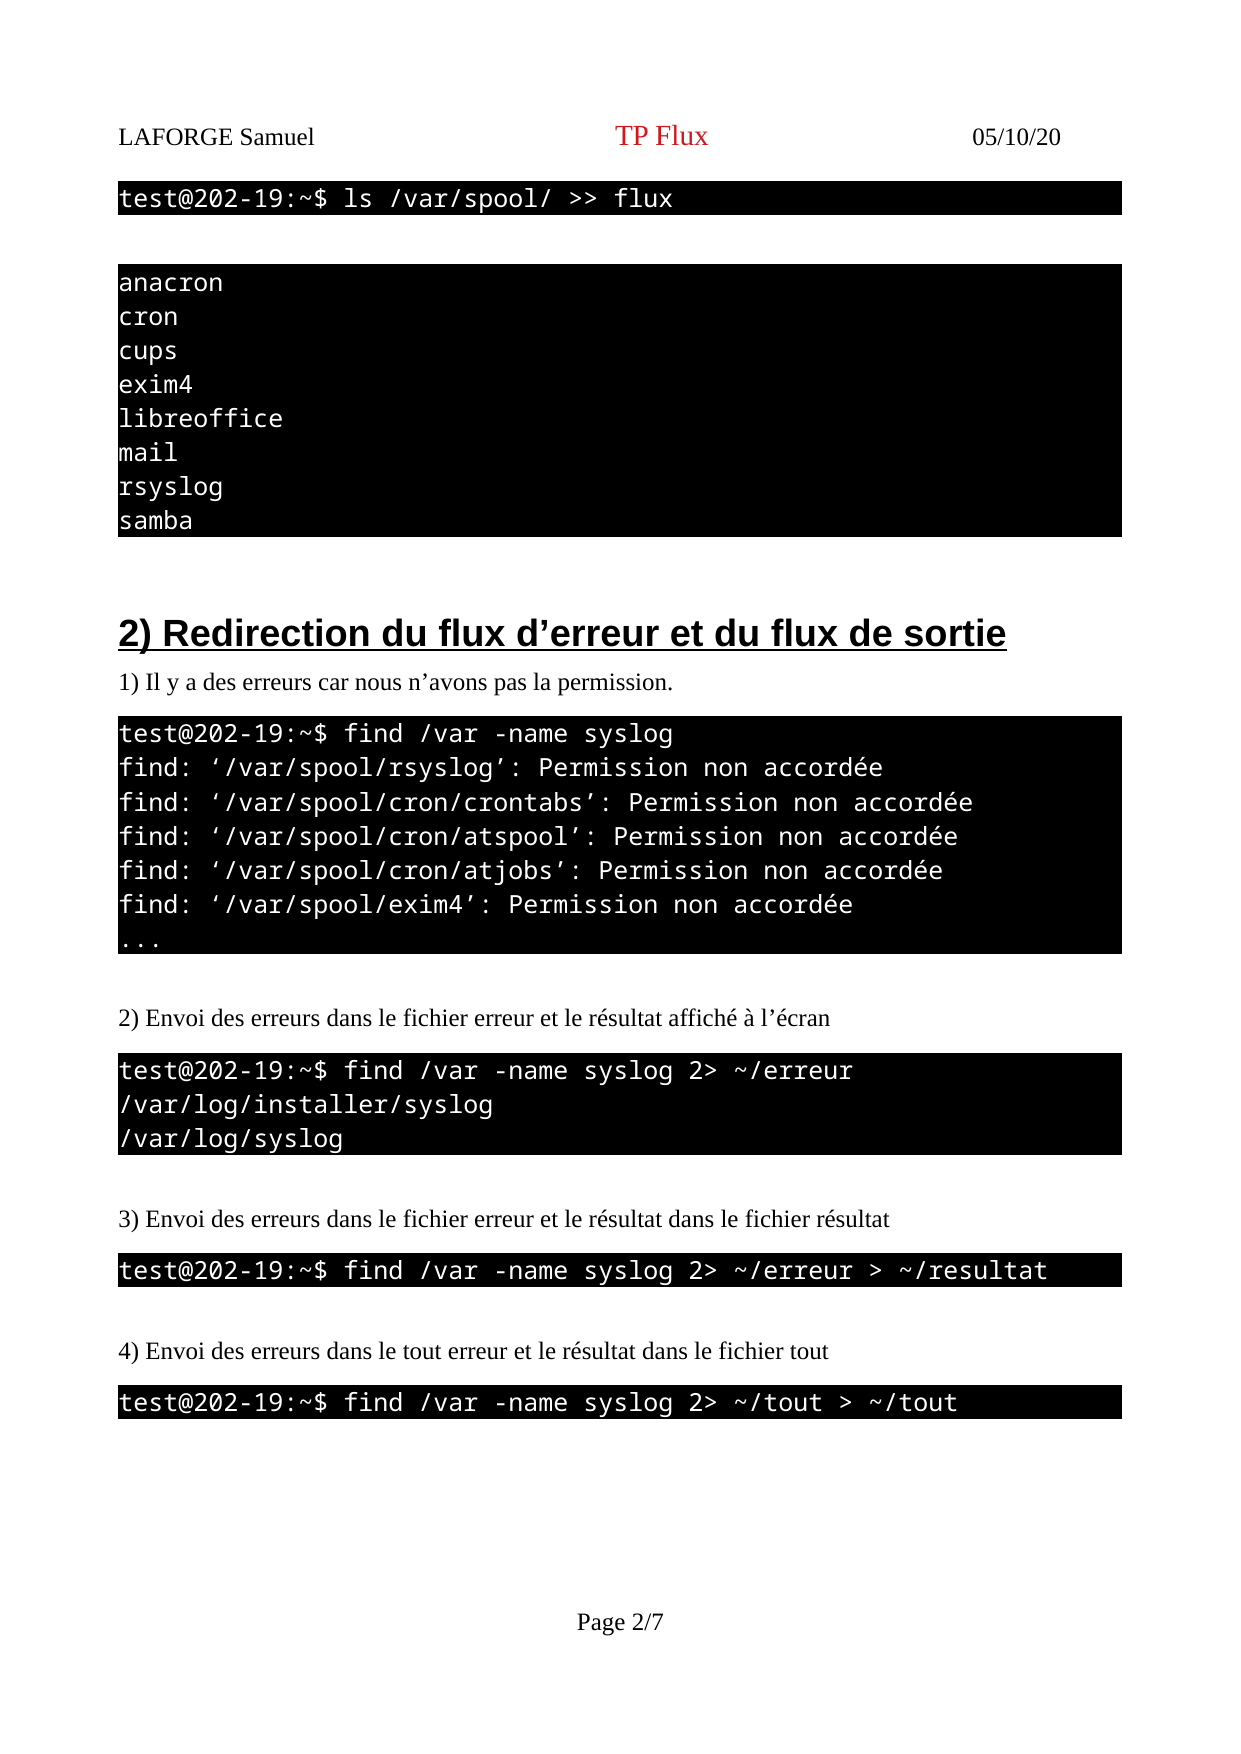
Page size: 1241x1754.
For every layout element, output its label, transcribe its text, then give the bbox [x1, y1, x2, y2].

subtitle 2) Redirection du flux d’erreur et du flux de sortie [118, 611, 1122, 654]
text find: ‘/var/spool/exim4’: Permission non accordée [118, 886, 1122, 920]
text samba [118, 503, 1122, 537]
text find: ‘/var/spool/rsyslog’: Permission non accordée [118, 750, 1122, 784]
text rsyslog [118, 469, 1122, 503]
text cron [118, 298, 1122, 332]
text 3) Envoi des erreurs dans le fichier erreur et le résultat dans le fichier résultat [118, 1204, 1122, 1233]
text /var/log/installer/syslog [118, 1087, 1122, 1121]
text exim4 [118, 366, 1122, 401]
text test@202-19:~$ find /var -name syslog 2> ~/erreur > ~/resultat [118, 1253, 1122, 1287]
text 1) Il y a des erreurs car nous n’avons pas la permission. [118, 667, 1122, 696]
text test@202-19:~$ find /var -name syslog [118, 716, 1122, 750]
text test@202-19:~$ find /var -name syslog 2> ~/tout > ~/tout [118, 1385, 1122, 1419]
text anacron [118, 264, 1122, 298]
text find: ‘/var/spool/cron/atjobs’: Permission non accordée [118, 852, 1122, 886]
text 2) Envoi des erreurs dans le fichier erreur et le résultat affiché à l’écran [118, 1003, 1122, 1032]
text 4) Envoi des erreurs dans le tout erreur et le résultat dans le fichier tout [118, 1336, 1122, 1365]
text find: ‘/var/spool/cron/atspool’: Permission non accordée [118, 818, 1122, 852]
text find: ‘/var/spool/cron/crontabs’: Permission non accordée [118, 784, 1122, 818]
text cups [118, 332, 1122, 366]
text test@202-19:~$ ls /var/spool/ >> flux [118, 181, 1122, 215]
text ... [118, 920, 1122, 954]
text test@202-19:~$ find /var -name syslog 2> ~/erreur [118, 1053, 1122, 1087]
text mail [118, 434, 1122, 469]
text libreoffice [118, 401, 1122, 434]
text /var/log/syslog [118, 1121, 1122, 1155]
